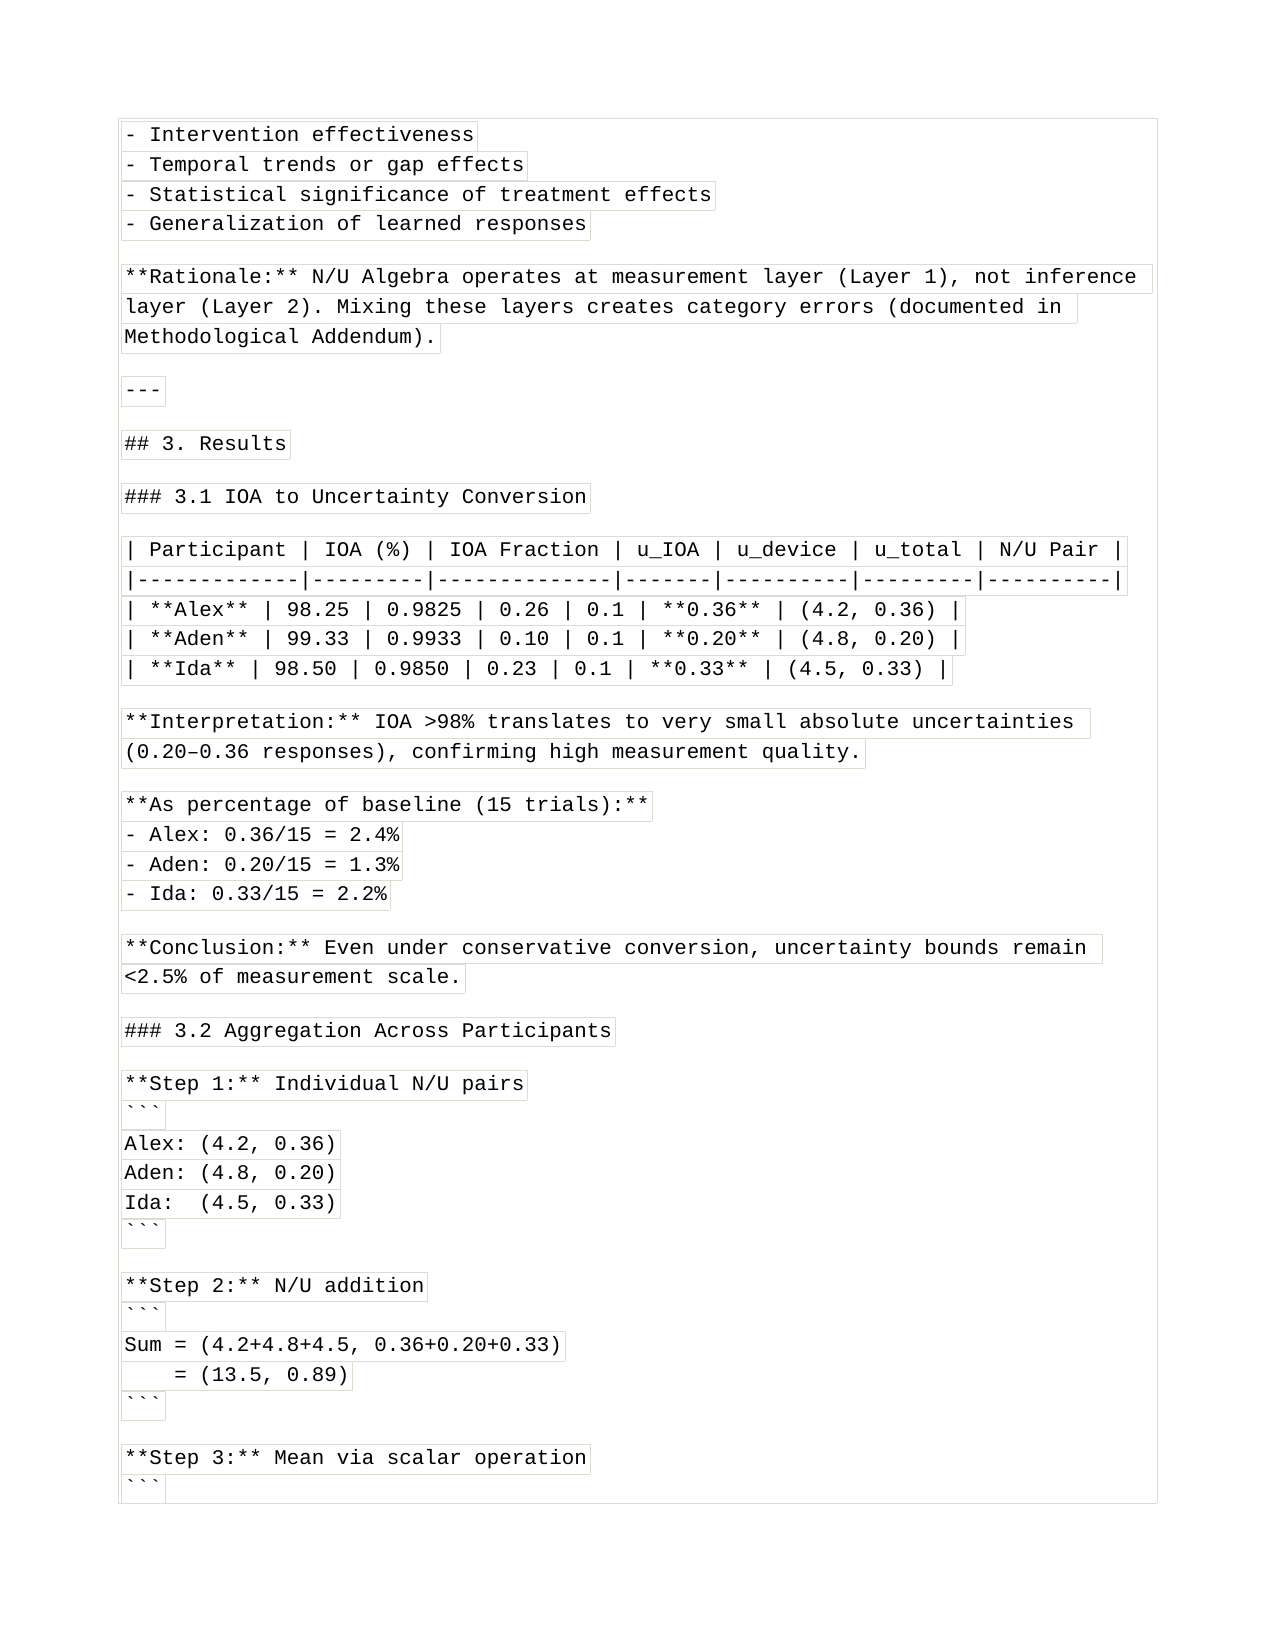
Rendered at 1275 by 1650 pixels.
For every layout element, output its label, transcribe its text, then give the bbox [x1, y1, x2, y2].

text | **Ida** | 98.50 | 0.9850 | 0.23 | 0.1 | **0.33** | (4.5, 0.33) | [122, 652, 1157, 685]
text [166, 1097, 1157, 1126]
text | **Aden** | 99.33 | 0.9933 | 0.10 | 0.1 | **0.20** | (4.8, 0.20) | [122, 626, 965, 652]
text [403, 848, 1157, 877]
text - Intervention effectiveness [119, 119, 1157, 148]
text **Step 2:** N/U addition [119, 1269, 1157, 1298]
text [966, 593, 1157, 622]
text --- [119, 373, 1157, 406]
text Aden: (4.8, 0.20) [122, 1160, 340, 1186]
text ### 3.2 Aggregation Across Participants [119, 1014, 1157, 1046]
text - Generalization of learned responses [122, 207, 1157, 240]
text [966, 622, 1157, 652]
text **As percentage of baseline (15 trials):** [119, 788, 1157, 818]
text ``` [122, 1303, 165, 1328]
text **Conclusion:** Even under conservative conversion, uncertainty bounds remain <2.5% of measurement scale. [119, 931, 1157, 993]
text - Alex: 0.36/15 = 2.4% [122, 822, 402, 848]
text [391, 877, 1157, 910]
text ``` [122, 1220, 165, 1248]
text ### 3.1 IOA to Uncertainty Conversion [119, 480, 1157, 513]
text [166, 1388, 1157, 1420]
text [166, 1216, 1157, 1248]
text [166, 1298, 1157, 1328]
text ``` [122, 1101, 165, 1126]
text | Participant | IOA (%) | IOA Fraction | u_IOA | u_device | u_total | N/U Pair | [119, 533, 1157, 563]
text Ida: (4.5, 0.33) [122, 1190, 340, 1216]
text ## 3. Results [119, 427, 1157, 459]
text ``` [122, 1392, 165, 1420]
text - Ida: 0.33/15 = 2.2% [122, 881, 390, 910]
text [341, 1156, 1157, 1186]
text - Temporal trends or gap effects [122, 152, 527, 177]
text **Rationale:** N/U Algebra operates at measurement layer (Layer 1), not inference layer (Layer 2). Mixing these layers creates category errors (documented in Methodological Addendum). [119, 261, 1157, 353]
text --- [122, 377, 165, 406]
text **Step 3:** Mean via scalar operation [119, 1441, 1157, 1471]
text Alex: (4.2, 0.36) [166, 1126, 1157, 1156]
text - Statistical significance of treatment effects [122, 182, 715, 207]
text Alex: (4.2, 0.36) [122, 1131, 340, 1156]
text [341, 1186, 1157, 1216]
text Sum = (4.2+4.8+4.5, 0.36+0.20+0.33) [122, 1332, 565, 1358]
text [403, 818, 1157, 848]
text Sum = (4.2+4.8+4.5, 0.36+0.20+0.33) [166, 1328, 1157, 1358]
text - Statistical significance of treatment effects [528, 177, 1157, 207]
text **Step 1:** Individual N/U pairs [119, 1067, 1157, 1097]
text **Interpretation:** IOA >98% translates to very small absolute uncertainties (0.20–0.36 responses), confirming high measurement quality. [119, 705, 1157, 768]
text ``` [122, 1471, 1157, 1503]
text - Aden: 0.20/15 = 1.3% [122, 852, 402, 877]
text | **Alex** | 98.25 | 0.9825 | 0.26 | 0.1 | **0.36** | (4.2, 0.36) | [122, 597, 965, 622]
text - Temporal trends or gap effects [478, 148, 1157, 177]
text = (13.5, 0.89) [122, 1358, 1157, 1388]
text |-------------|---------|--------------|-------|----------|---------|----------| [122, 567, 1127, 593]
